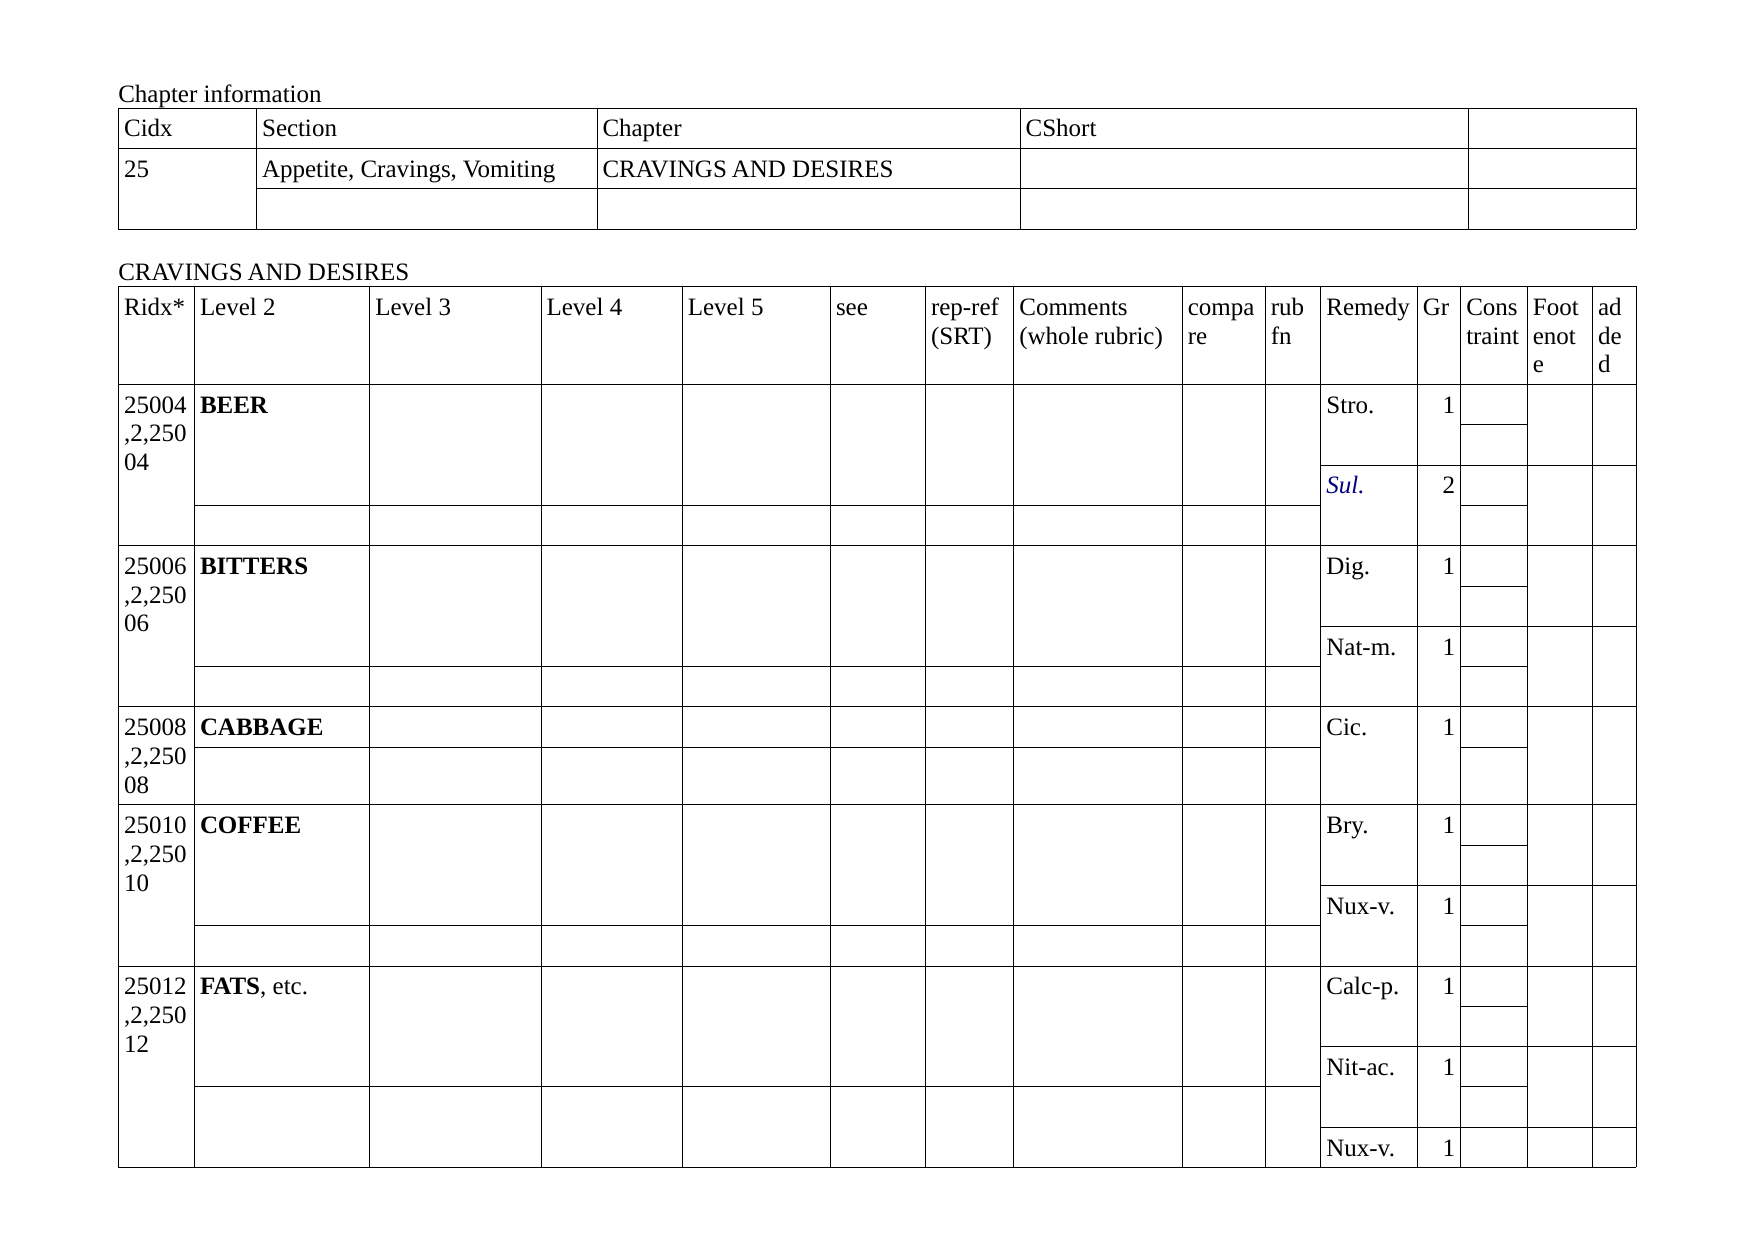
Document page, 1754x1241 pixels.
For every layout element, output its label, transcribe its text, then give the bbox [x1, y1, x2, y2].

table_cell [598, 189, 1020, 228]
table_header Gr [1418, 287, 1460, 384]
table_cell [683, 926, 830, 966]
table_cell Nux-v. [1321, 1128, 1417, 1167]
table_cell 25 [119, 149, 256, 228]
table_cell [683, 1087, 830, 1167]
table_cell [1266, 707, 1320, 747]
table_cell [1183, 926, 1265, 966]
table_cell 1 [1418, 1128, 1460, 1167]
table_cell [1014, 1087, 1182, 1167]
table_cell [1014, 506, 1182, 545]
table_cell [831, 385, 925, 505]
table_cell 2 [1418, 466, 1460, 545]
table_cell [926, 707, 1013, 747]
table_cell [1266, 926, 1320, 966]
table_cell [1461, 926, 1527, 966]
table_cell [831, 926, 925, 966]
table_cell [1461, 846, 1527, 885]
table_cell [370, 546, 541, 666]
text Chapter information [118, 79, 1636, 108]
table_cell [1014, 546, 1182, 666]
table_cell [195, 667, 369, 706]
table_cell [831, 1087, 925, 1167]
table_header rep-ref (SRT) [926, 287, 1013, 384]
table_cell [370, 707, 541, 747]
table_header Section [257, 109, 597, 148]
table_cell [370, 385, 541, 505]
table_cell [1266, 546, 1320, 666]
table_cell [831, 967, 925, 1086]
table_cell [1266, 1087, 1320, 1167]
table_cell [1014, 967, 1182, 1086]
table_cell [1014, 667, 1182, 706]
table_cell [1528, 1047, 1592, 1127]
table_cell [1528, 967, 1592, 1046]
table_cell [1014, 385, 1182, 505]
table_cell [370, 748, 541, 804]
table_header Ridx* [119, 287, 194, 384]
table_cell [1593, 385, 1636, 464]
table_cell [1593, 1047, 1636, 1127]
table_cell 25010,2,25010 [119, 805, 194, 966]
table_cell [1528, 466, 1592, 545]
table_cell [370, 926, 541, 966]
table_cell [542, 546, 682, 666]
table_cell [926, 667, 1013, 706]
table_cell [542, 1087, 682, 1167]
table_header Level 4 [542, 287, 682, 384]
table_cell [1183, 748, 1265, 804]
table_cell [1461, 506, 1527, 545]
table_cell [1461, 1007, 1527, 1046]
table_header Level 3 [370, 287, 541, 384]
table_cell [926, 926, 1013, 966]
table_cell [1528, 627, 1592, 706]
table_cell [542, 667, 682, 706]
table_header [1469, 109, 1636, 148]
table_cell [1528, 1128, 1592, 1167]
table_cell 25006,2,25006 [119, 546, 194, 706]
table_cell 25008,2,25008 [119, 707, 194, 804]
table_cell [926, 967, 1013, 1086]
table_cell beer [195, 385, 369, 505]
table_cell 1 [1418, 385, 1460, 464]
table_cell [1528, 546, 1592, 626]
table_cell [1469, 189, 1636, 228]
table_header Footenote [1528, 287, 1592, 384]
table_cell [195, 506, 369, 545]
table_cell [195, 1087, 369, 1167]
table_cell [683, 748, 830, 804]
table_cell 1 [1418, 546, 1460, 626]
table_cell [1593, 466, 1636, 545]
table_cell [1593, 546, 1636, 626]
table_cell [1461, 748, 1527, 804]
table_cell CRAVINGS AND DESIRES [598, 149, 1020, 188]
table_cell [542, 506, 682, 545]
table_header Cidx [119, 109, 256, 148]
table_cell 1 [1418, 1047, 1460, 1127]
table_cell [1461, 425, 1527, 464]
table_cell [1461, 587, 1527, 626]
table_header see [831, 287, 925, 384]
table_cell [1593, 1128, 1636, 1167]
table_cell 1 [1418, 707, 1460, 804]
table_header Chapter [598, 109, 1020, 148]
table_cell Nit-ac. [1321, 1047, 1417, 1127]
table_cell [1461, 805, 1527, 844]
table_cell [1461, 466, 1527, 505]
table_cell [926, 506, 1013, 545]
table_cell [1461, 546, 1527, 586]
table_cell Calc-p. [1321, 967, 1417, 1046]
table_cell [1528, 805, 1592, 885]
table_cell [370, 506, 541, 545]
table_cell [1461, 707, 1527, 747]
table_cell [1528, 886, 1592, 966]
table_cell [831, 506, 925, 545]
table_cell [195, 926, 369, 966]
table_cell [370, 667, 541, 706]
table_cell fats, etc. [195, 967, 369, 1086]
table_cell [1461, 1047, 1527, 1086]
table_cell Nux-v. [1321, 886, 1417, 966]
table_cell [542, 805, 682, 925]
table_header compare [1183, 287, 1265, 384]
table_cell [1266, 667, 1320, 706]
table_cell [1461, 1128, 1527, 1167]
table_cell Appetite, Cravings, Vomiting [257, 149, 597, 188]
table_cell [1183, 546, 1265, 666]
table_cell Nat-m. [1321, 627, 1417, 706]
table_cell [1461, 667, 1527, 706]
table_cell [683, 667, 830, 706]
table_cell [542, 967, 682, 1086]
table_cell 25004,2,25004 [119, 385, 194, 545]
table_header Level 2 [195, 287, 369, 384]
table_cell [926, 546, 1013, 666]
table_cell [1266, 748, 1320, 804]
table_header added [1593, 287, 1636, 384]
table_cell [1183, 805, 1265, 925]
table_cell [926, 1087, 1013, 1167]
table_cell [926, 385, 1013, 505]
table_cell [1266, 385, 1320, 505]
table_cell [1593, 627, 1636, 706]
table_cell [1183, 707, 1265, 747]
table_cell coffee [195, 805, 369, 925]
table_header rub fn [1266, 287, 1320, 384]
table_cell [1469, 149, 1636, 188]
table_cell [1528, 385, 1592, 464]
table_cell [1183, 506, 1265, 545]
table_header Remedy [1321, 287, 1417, 384]
table_cell Sul. [1321, 466, 1417, 545]
table_cell [1014, 926, 1182, 966]
table_cell [831, 748, 925, 804]
table_cell [1266, 506, 1320, 545]
table_cell [542, 707, 682, 747]
table_cell Bry. [1321, 805, 1417, 885]
table_cell [257, 189, 597, 228]
table_cell [1266, 967, 1320, 1086]
table_cell 1 [1418, 886, 1460, 966]
table_cell Dig. [1321, 546, 1417, 626]
table_cell [1014, 707, 1182, 747]
table_cell [1461, 385, 1527, 424]
table_cell [1183, 1087, 1265, 1167]
table_cell [1461, 627, 1527, 666]
table_cell Cic. [1321, 707, 1417, 804]
table_cell [831, 707, 925, 747]
table_cell 1 [1418, 805, 1460, 885]
table_cell [1021, 149, 1468, 188]
table_header CShort [1021, 109, 1468, 148]
table_cell [831, 546, 925, 666]
table_header Comments (whole rubric) [1014, 287, 1182, 384]
table_cell [831, 805, 925, 925]
table_cell [831, 667, 925, 706]
table_cell [1528, 707, 1592, 804]
text CRAVINGS AND DESIRES [118, 257, 1636, 286]
table_cell [926, 748, 1013, 804]
table_cell [926, 805, 1013, 925]
table_cell [1593, 967, 1636, 1046]
table_cell [370, 967, 541, 1086]
table_header Constraint [1461, 287, 1527, 384]
table_cell [683, 385, 830, 505]
table_cell 25012,2,25012 [119, 967, 194, 1167]
table_cell [195, 748, 369, 804]
table_cell cabbage [195, 707, 369, 747]
table_cell [1014, 805, 1182, 925]
table_cell 1 [1418, 967, 1460, 1046]
table_cell [1021, 189, 1468, 228]
table_cell [1593, 707, 1636, 804]
table_cell bitters [195, 546, 369, 666]
table_cell [1461, 1087, 1527, 1127]
table_cell [542, 385, 682, 505]
table_cell [1593, 805, 1636, 885]
table_cell [1183, 385, 1265, 505]
table_cell [542, 926, 682, 966]
table_header Level 5 [683, 287, 830, 384]
table_cell [683, 707, 830, 747]
table_cell [370, 805, 541, 925]
table_cell [1461, 967, 1527, 1006]
table_cell [683, 546, 830, 666]
table_cell [1014, 748, 1182, 804]
table_cell [1183, 967, 1265, 1086]
table_cell [542, 748, 682, 804]
table_cell [1461, 886, 1527, 925]
table_cell Stro. [1321, 385, 1417, 464]
table_cell [370, 1087, 541, 1167]
table_cell [683, 506, 830, 545]
table_cell [1593, 886, 1636, 966]
table_cell [683, 805, 830, 925]
table_cell 1 [1418, 627, 1460, 706]
table_cell [683, 967, 830, 1086]
table_cell [1266, 805, 1320, 925]
table_cell [1183, 667, 1265, 706]
